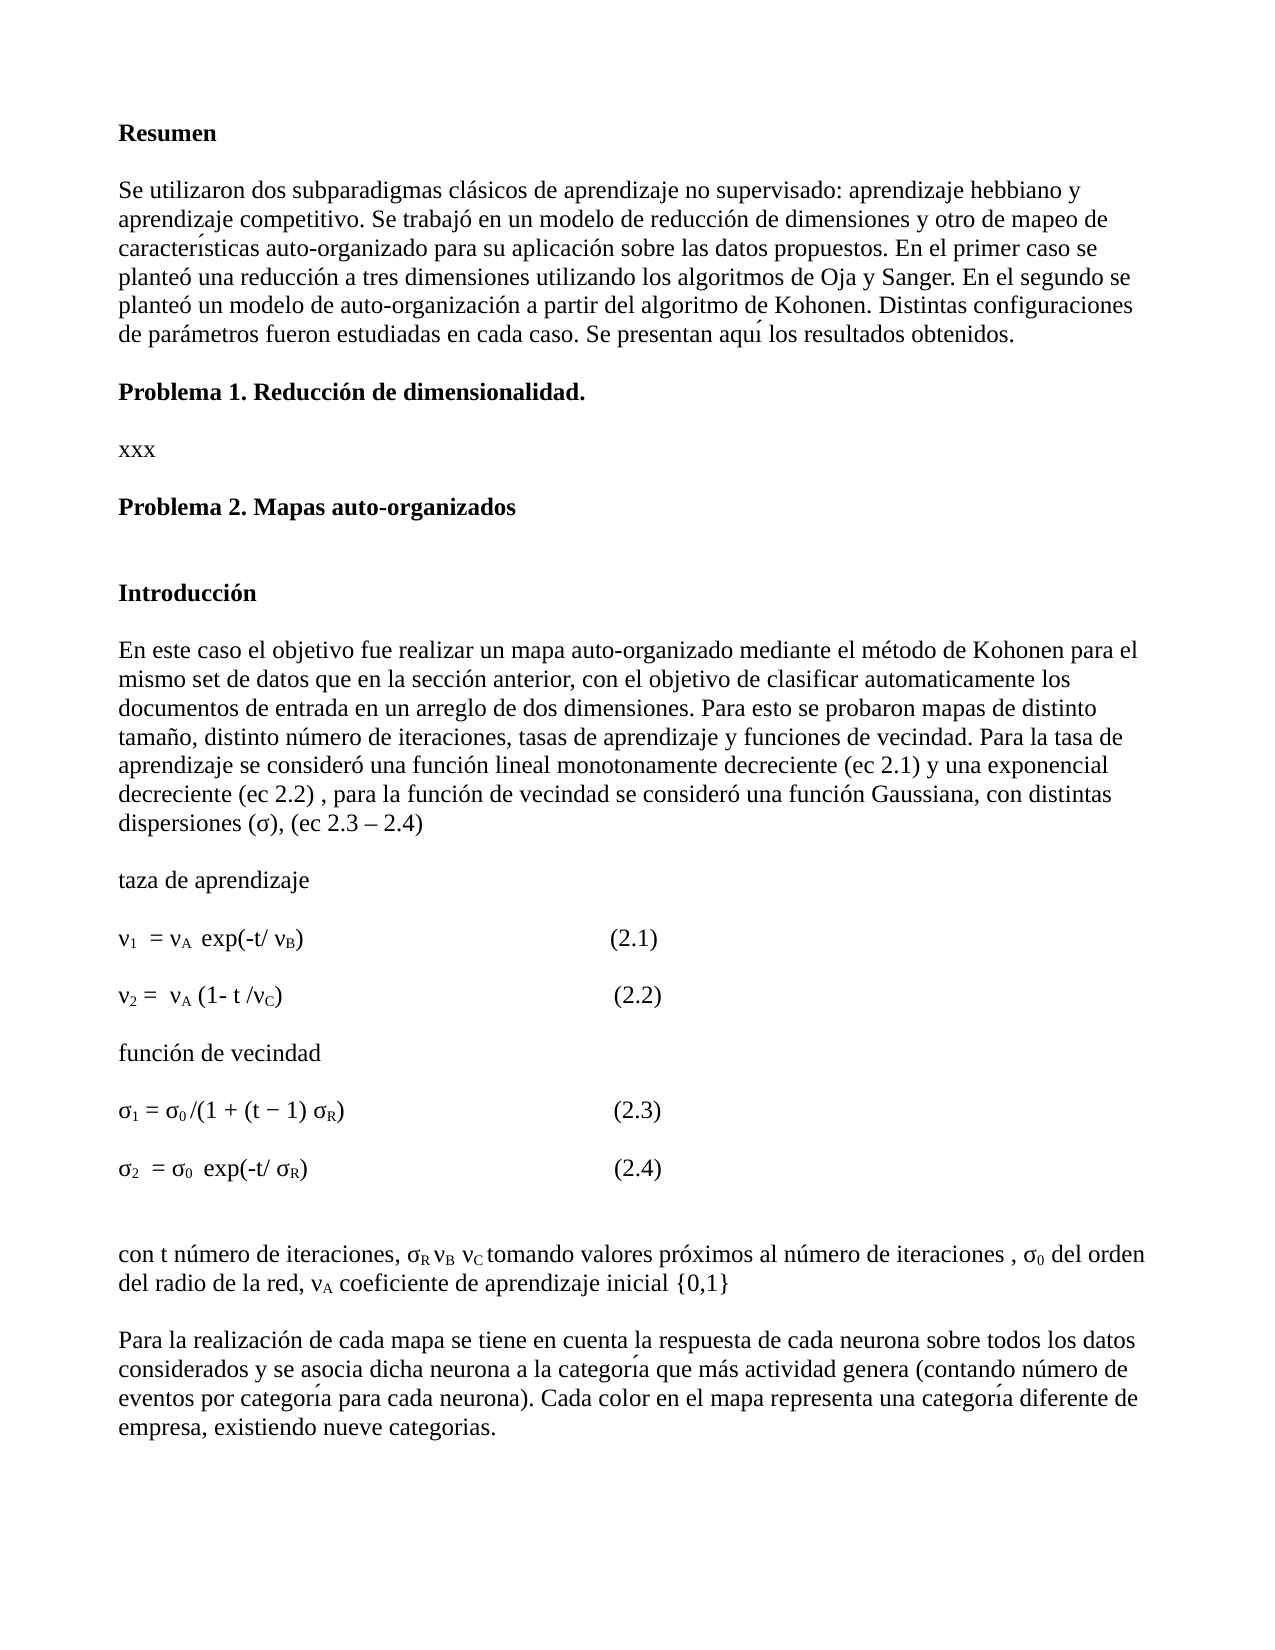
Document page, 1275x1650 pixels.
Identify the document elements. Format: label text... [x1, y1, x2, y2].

text En este caso el objetivo fue realizar un mapa auto-organizado mediante el método de Kohonen para el mismo set de datos que en la sección anterior, con el objetivo de clasificar automaticamente los documentos de entrada en un arreglo de dos dimensiones. Para esto se probaron mapas de distinto tamaño, distinto número de iteraciones, tasas de aprendizaje y funciones de vecindad. Para la tasa de aprendizaje se consideró una función lineal monotonamente decreciente (ec 2.1) y una exponencial decreciente (ec 2.2) , para la función de vecindad se consideró una función Gaussiana, con distintas dispersiones (σ), (ec 2.3 – 2.4) [118, 636, 1157, 837]
text función de vecindad [118, 1038, 1157, 1067]
text σ2 = σ0 exp(-t/ σR) (2.4) [118, 1153, 1157, 1182]
text Introducción [118, 578, 1157, 607]
text ν1 = νA exp(-t/ νB) (2.1) [118, 923, 1157, 952]
text Problema 1. Reducción de dimensionalidad. [118, 377, 1157, 406]
text Se utilizaron dos subparadigmas clásicos de aprendizaje no supervisado: aprendizaje hebbiano y aprendizaje competitivo. Se trabajó en un modelo de reducción de dimensiones y otro de mapeo de caracterı́sticas auto-organizado para su aplicación sobre las datos propuestos. En el primer caso se planteó una reducción a tres dimensiones utilizando los algoritmos de Oja y Sanger. En el segundo se planteó un modelo de auto-organización a partir del algoritmo de Kohonen. Distintas configuraciones de parámetros fueron estudiadas en cada caso. Se presentan aquı́ los resultados obtenidos. [118, 176, 1157, 348]
text taza de aprendizaje [118, 866, 1157, 894]
text Problema 2. Mapas auto-organizados [118, 492, 1157, 521]
text Resumen [118, 118, 1157, 147]
text ν2 = νA (1- t /νC) (2.2) [118, 981, 1157, 1009]
text xxx [118, 434, 1157, 463]
text σ1 = σ0 /(1 + (t − 1) σR) (2.3) [118, 1096, 1157, 1124]
text Para la realización de cada mapa se tiene en cuenta la respuesta de cada neurona sobre todos los datos considerados y se asocia dicha neurona a la categorı́a que más actividad genera (contando número de eventos por categorı́a para cada neurona). Cada color en el mapa representa una categorı́a diferente de empresa, existiendo nueve categorias. [118, 1326, 1157, 1441]
text con t número de iteraciones, σR νB νC tomando valores próximos al número de iteraciones , σ0 del orden del radio de la red, νA coeficiente de aprendizaje inicial {0,1} [118, 1239, 1157, 1297]
